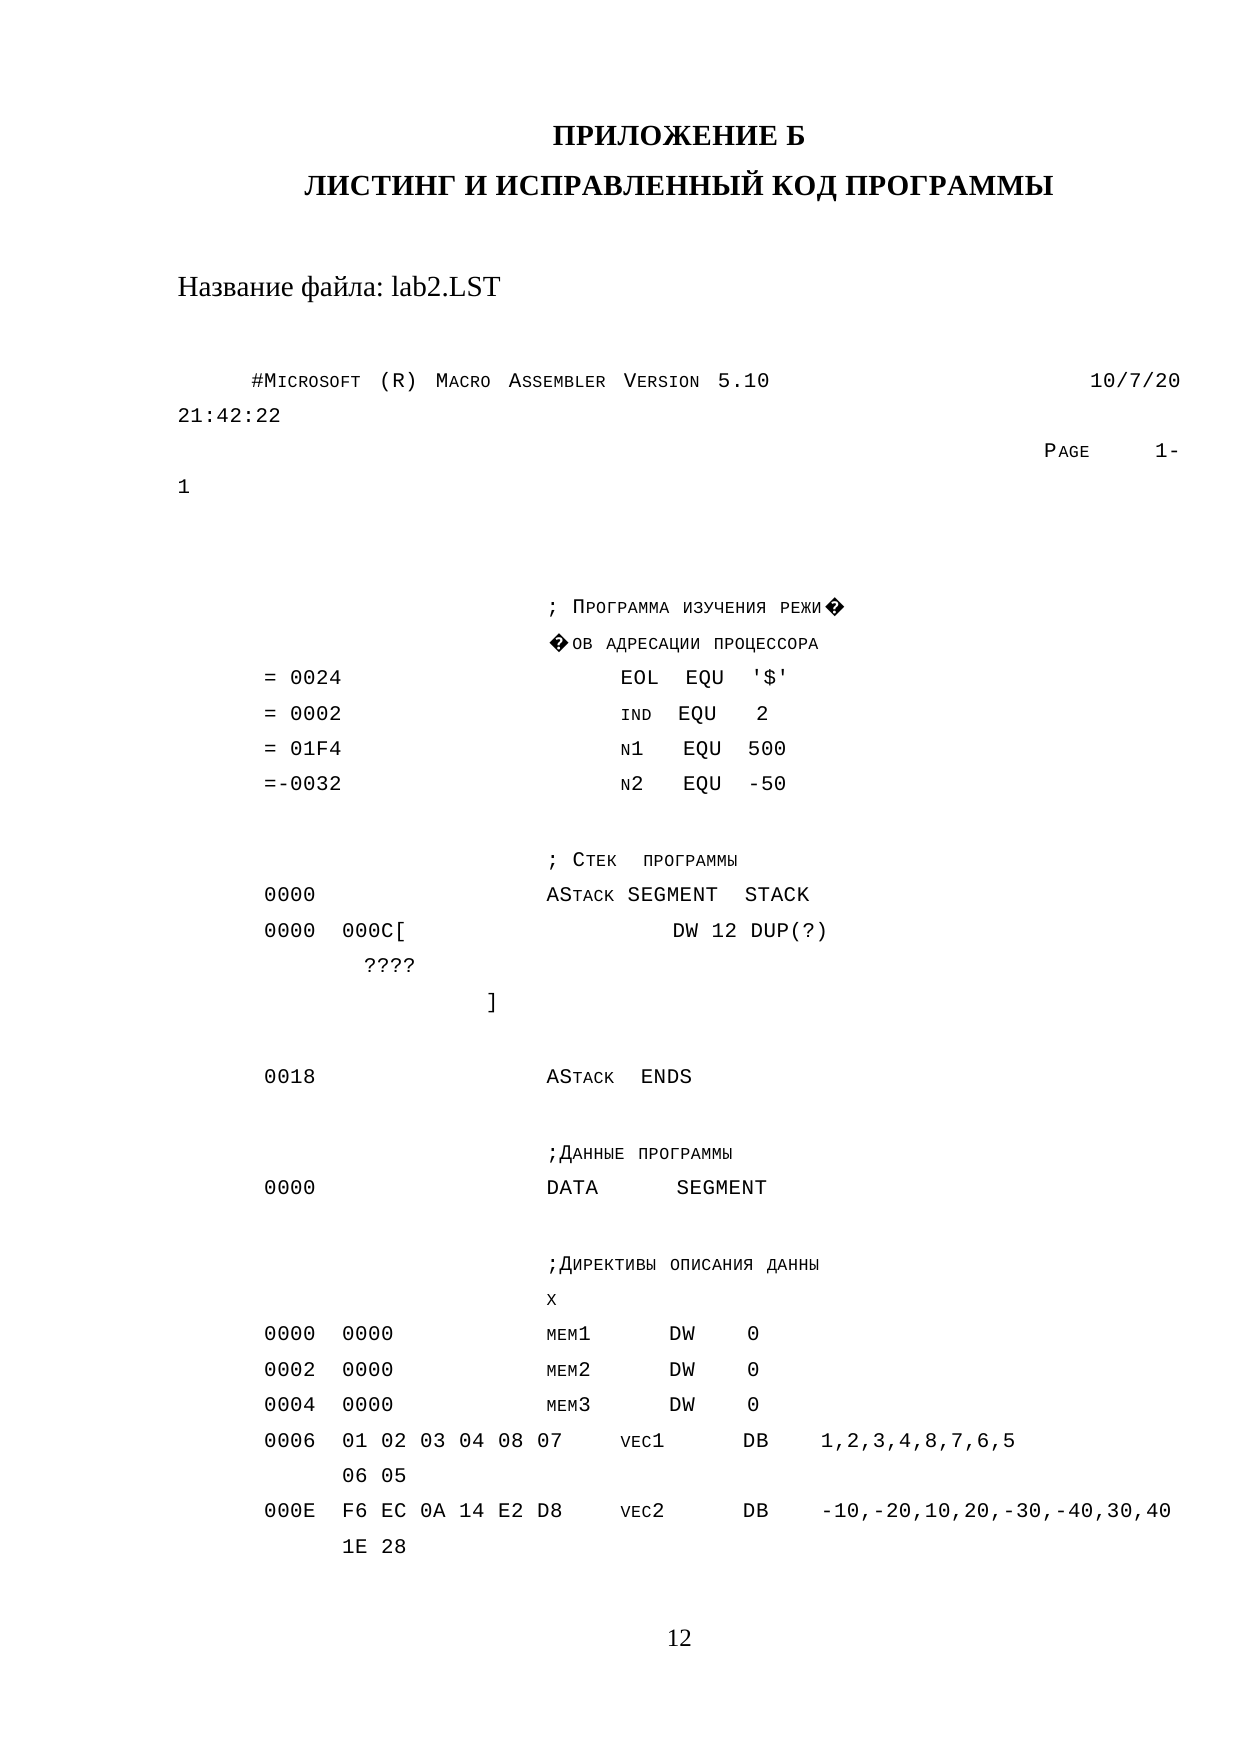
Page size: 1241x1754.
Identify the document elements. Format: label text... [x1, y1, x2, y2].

text Название файла: lab2.LST [177, 269, 1181, 303]
text ;Данные программы [177, 1142, 1181, 1165]
text =-0032 n2 EQU -50 [177, 773, 1181, 797]
text 0000 0000 mem1 DW 0 [177, 1323, 1181, 1347]
text 0004 0000 mem3 DW 0 [177, 1394, 1181, 1418]
text ЛИСТИНГ И ИСПРАВЛЕННЫЙ КОД ПРОГРАММЫ [177, 168, 1181, 202]
text = 0024 EOL EQU '$' [177, 667, 1181, 691]
text ; Стек программы [177, 849, 1181, 873]
text 0000 000C[ DW 12 DUP(?) [177, 920, 1181, 943]
text = 0002 ind EQU 2 [177, 703, 1181, 726]
text ;Директивы описания данны [177, 1253, 1181, 1276]
text = 01F4 n1 EQU 500 [177, 738, 1181, 762]
text Page 1-1 [177, 441, 1181, 499]
text ; Программа изучения режи� [177, 596, 1181, 620]
text ПРИЛОЖЕНИЕ Б [177, 118, 1181, 152]
text ] [177, 991, 1181, 1014]
text 0002 0000 mem2 DW 0 [177, 1359, 1181, 1382]
text �ов адресации процессора [177, 632, 1181, 655]
text 0000 AStack SEGMENT STACK [177, 884, 1181, 908]
text ???? [177, 955, 1181, 979]
text 1E 28 [177, 1536, 1181, 1559]
text 0006 01 02 03 04 08 07 vec1 DB 1,2,3,4,8,7,6,5 [177, 1430, 1181, 1453]
text 06 05 [177, 1465, 1181, 1489]
text 000E F6 EC 0A 14 E2 D8 vec2 DB -10,-20,10,20,-30,-40,30,40 [177, 1501, 1181, 1524]
text 0000 DATA SEGMENT [177, 1177, 1181, 1201]
text х [177, 1288, 1181, 1312]
text #Microsoft (R) Macro Assembler Version 5.10 10/7/20 21:42:22 [177, 370, 1181, 429]
text 0018 AStack ENDS [177, 1066, 1181, 1090]
